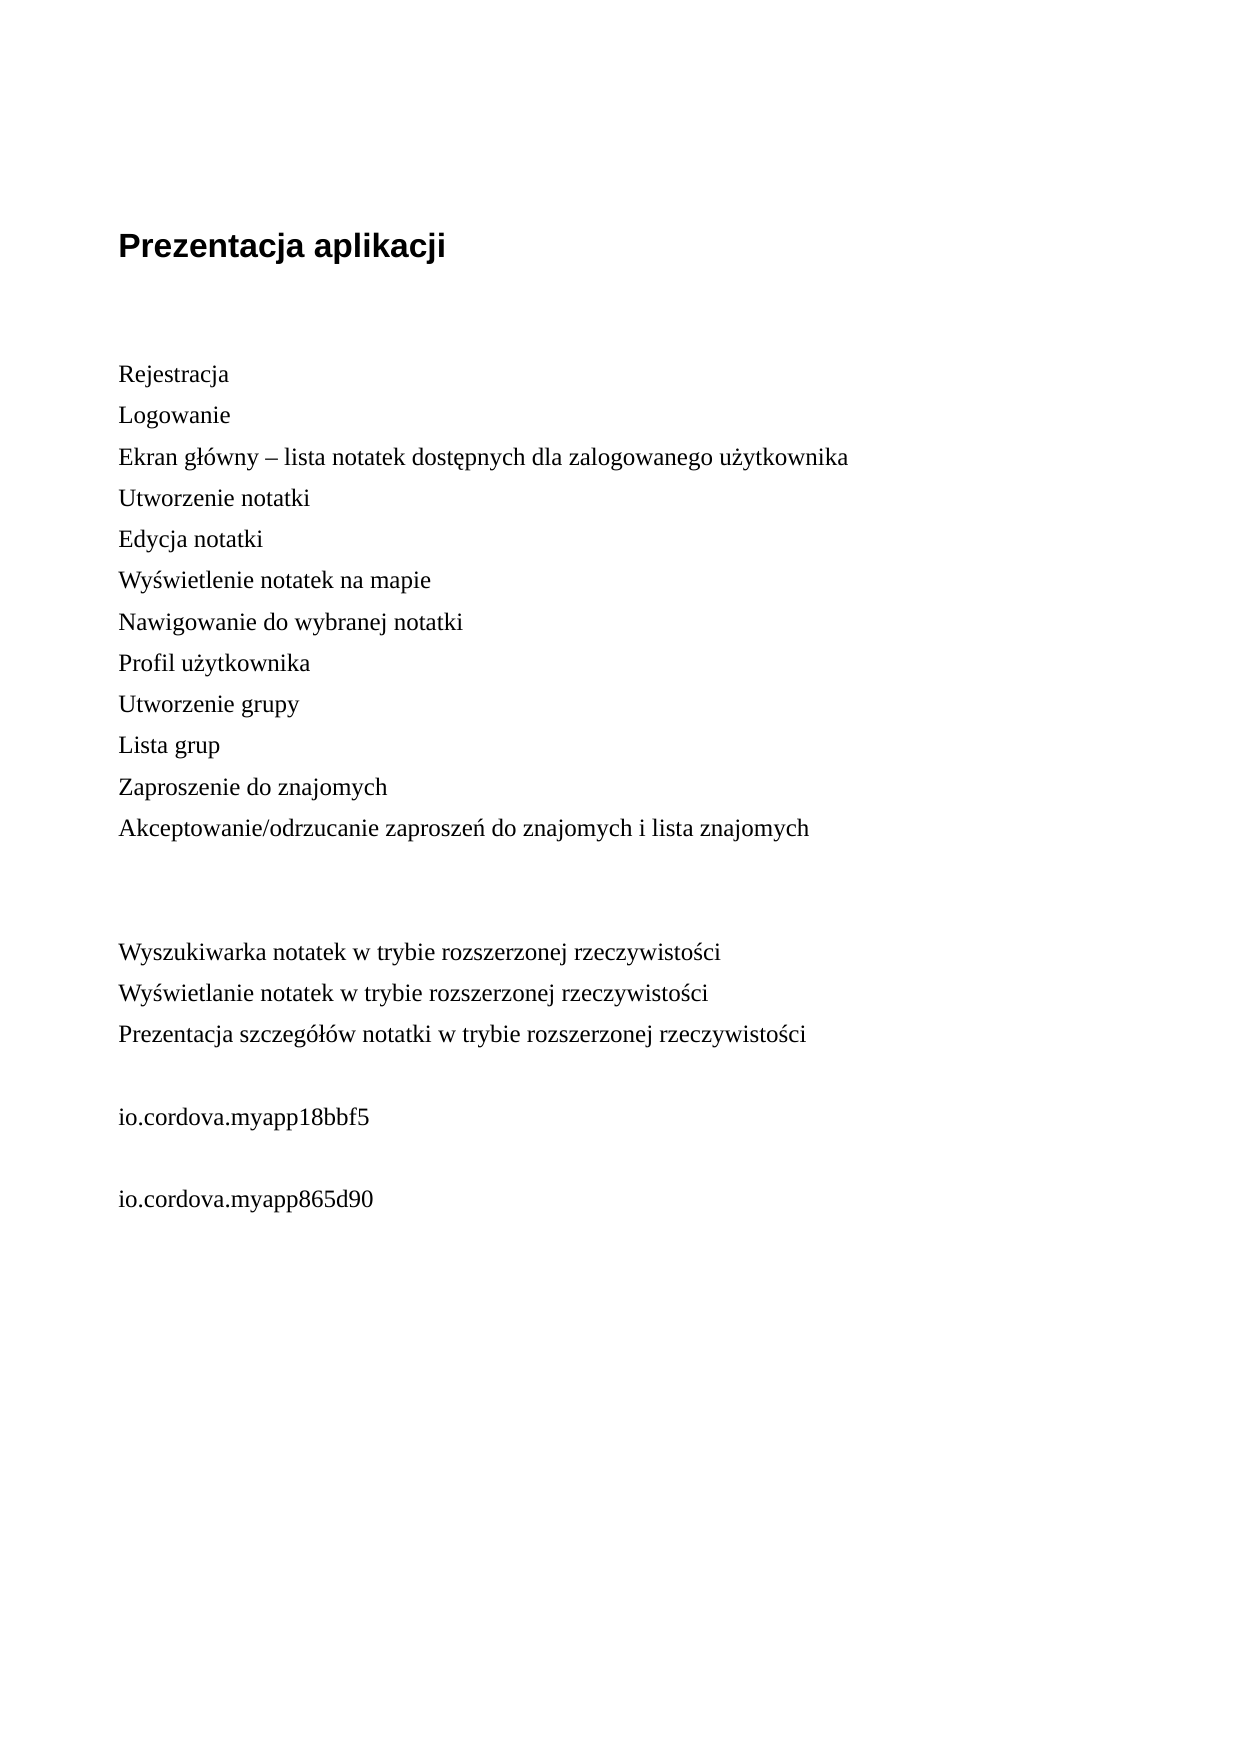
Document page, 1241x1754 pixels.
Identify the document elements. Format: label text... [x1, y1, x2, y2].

text Wyświetlenie notatek na mapie [118, 566, 1122, 594]
text Rejestracja [118, 359, 1122, 388]
text Lista grup [118, 731, 1122, 759]
text Akceptowanie/odrzucanie zaproszeń do znajomych i lista znajomych [118, 813, 1122, 842]
text Profil użytkownika [118, 648, 1122, 677]
text io.cordova.myapp865d90 [118, 1184, 1122, 1213]
subtitle Prezentacja aplikacji [118, 226, 1122, 264]
text Ekran główny – lista notatek dostępnych dla zalogowanego użytkownika [118, 442, 1122, 471]
text Utworzenie grupy [118, 689, 1122, 718]
text Nawigowanie do wybranej notatki [118, 607, 1122, 636]
text Prezentacja szczegółów notatki w trybie rozszerzonej rzeczywistości [118, 1019, 1122, 1048]
text Wyświetlanie notatek w trybie rozszerzonej rzeczywistości [118, 978, 1122, 1007]
text Wyszukiwarka notatek w trybie rozszerzonej rzeczywistości [118, 937, 1122, 966]
text Utworzenie notatki [118, 483, 1122, 512]
text Logowanie [118, 401, 1122, 429]
text Edycja notatki [118, 524, 1122, 553]
text Zaproszenie do znajomych [118, 772, 1122, 801]
text io.cordova.myapp18bbf5 [118, 1102, 1122, 1131]
